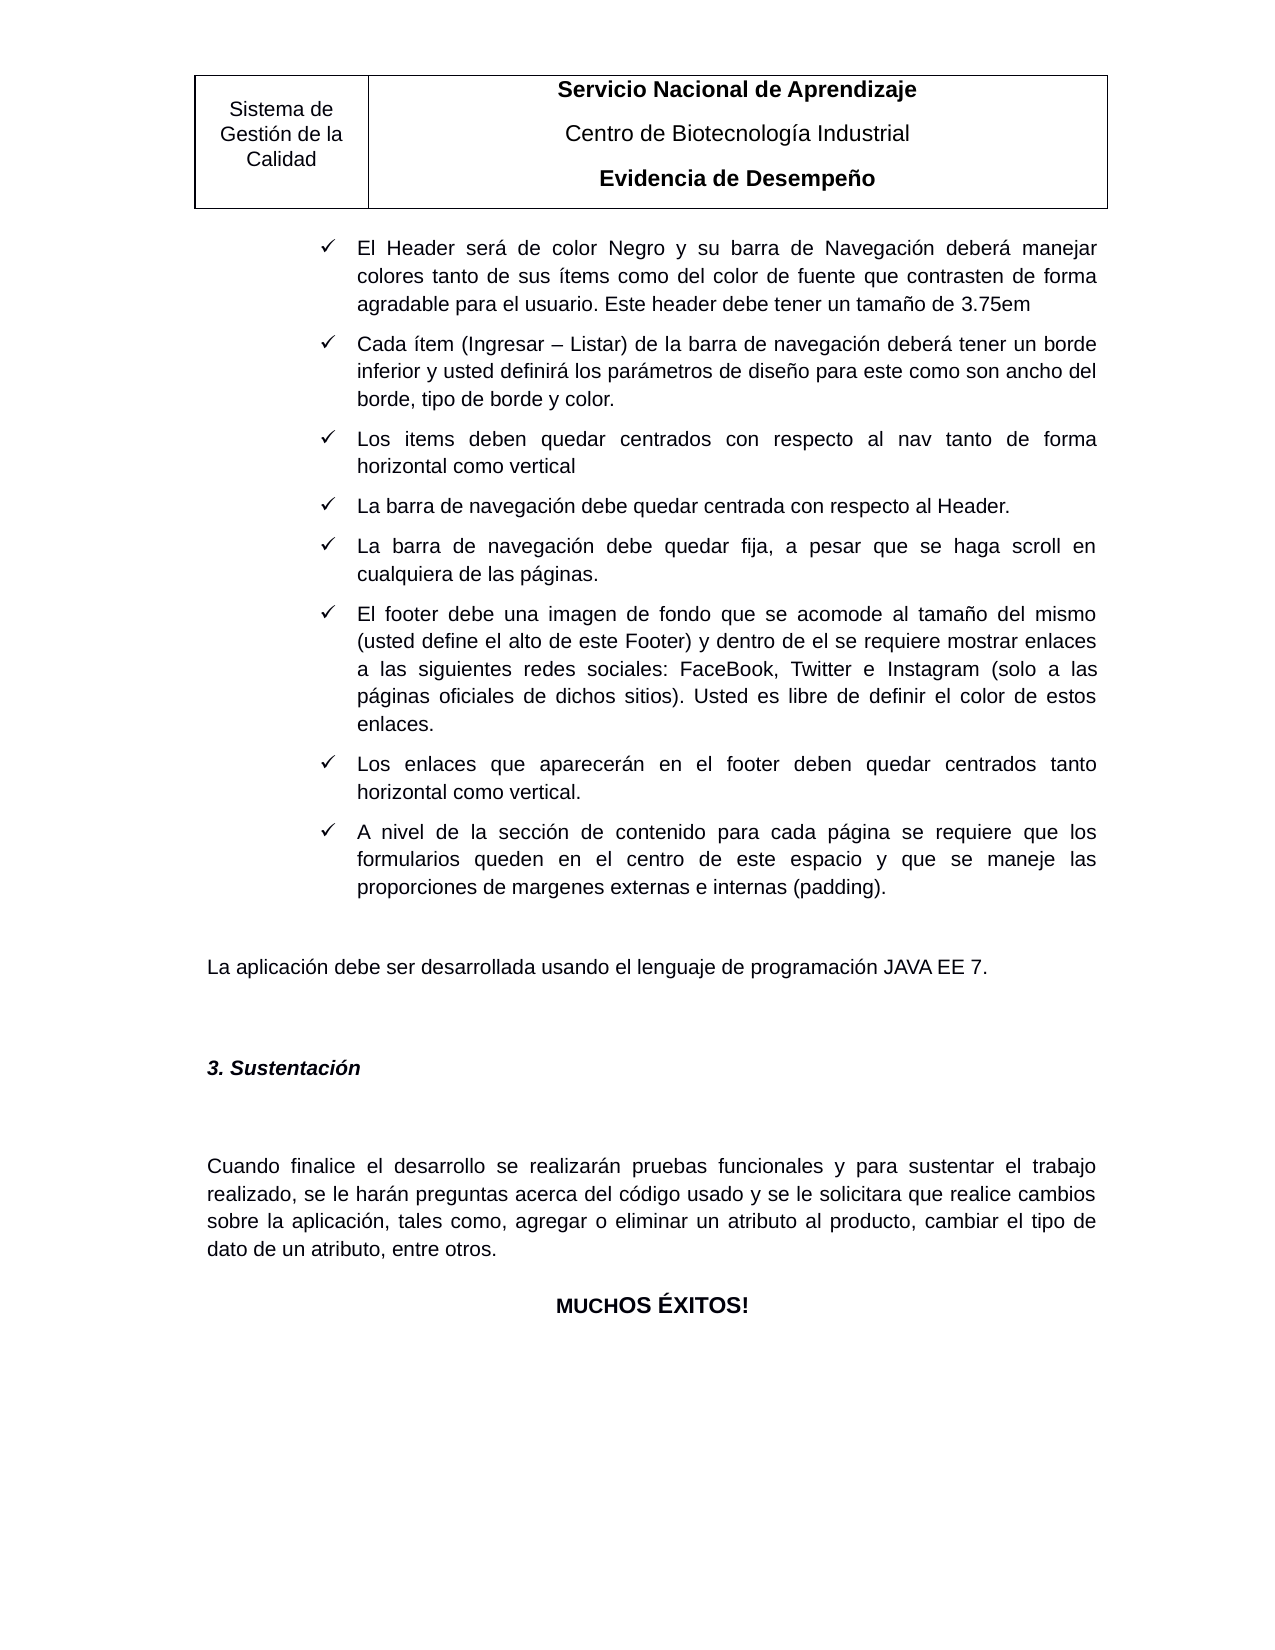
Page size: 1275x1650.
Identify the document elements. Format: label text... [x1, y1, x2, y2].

list La aplicación debe ser desarrollada usando el lenguaje de programación JAVA EE 7. [207, 954, 1098, 978]
list La barra de navegación debe quedar centrada con respecto al Header. [319, 494, 1098, 518]
list Los items deben quedar centrados con respecto al nav tanto de forma horizontal como vertical [319, 426, 1098, 478]
list El footer debe una imagen de fondo que se acomode al tamaño del mismo (usted define el alto de este Footer) y dentro de el se requiere mostrar enlaces a las siguientes redes sociales: FaceBook, Twitter e Instagram (solo a las páginas oficiales de dichos sitios). Usted es libre de definir el color de estos enlaces. [319, 602, 1098, 736]
list La barra de navegación debe quedar fija, a pesar que se haga scroll en cualquiera de las páginas. [319, 534, 1098, 586]
list A nivel de la sección de contenido para cada página se requiere que los formularios queden en el centro de este espacio y que se maneje las proporciones de margenes externas e internas (padding). [319, 819, 1098, 898]
list Los enlaces que aparecerán en el footer deben quedar centrados tanto horizontal como vertical. [319, 752, 1098, 803]
list El Header será de color Negro y su barra de Navegación deberá manejar colores tanto de sus ítems como del color de fuente que contrasten de forma agradable para el usuario. Este header debe tener un tamaño de 3.75em [319, 236, 1098, 315]
list Cada ítem (Ingresar – Listar) de la barra de navegación deberá tener un borde inferior y usted definirá los parámetros de diseño para este como son ancho del borde, tipo de borde y color. [319, 331, 1098, 410]
list Cuando finalice el desarrollo se realizarán pruebas funcionales y para sustentar el trabajo realizado, se le harán preguntas acerca del código usado y se le solicitara que realice cambios sobre la aplicación, tales como, agregar o eliminar un atributo al producto, cambiar el tipo de dato de un atributo, entre otros. [207, 1154, 1098, 1261]
list MUCHOS ÉXITOS! [207, 1292, 1098, 1318]
list 3. Sustentación [207, 1056, 1098, 1080]
